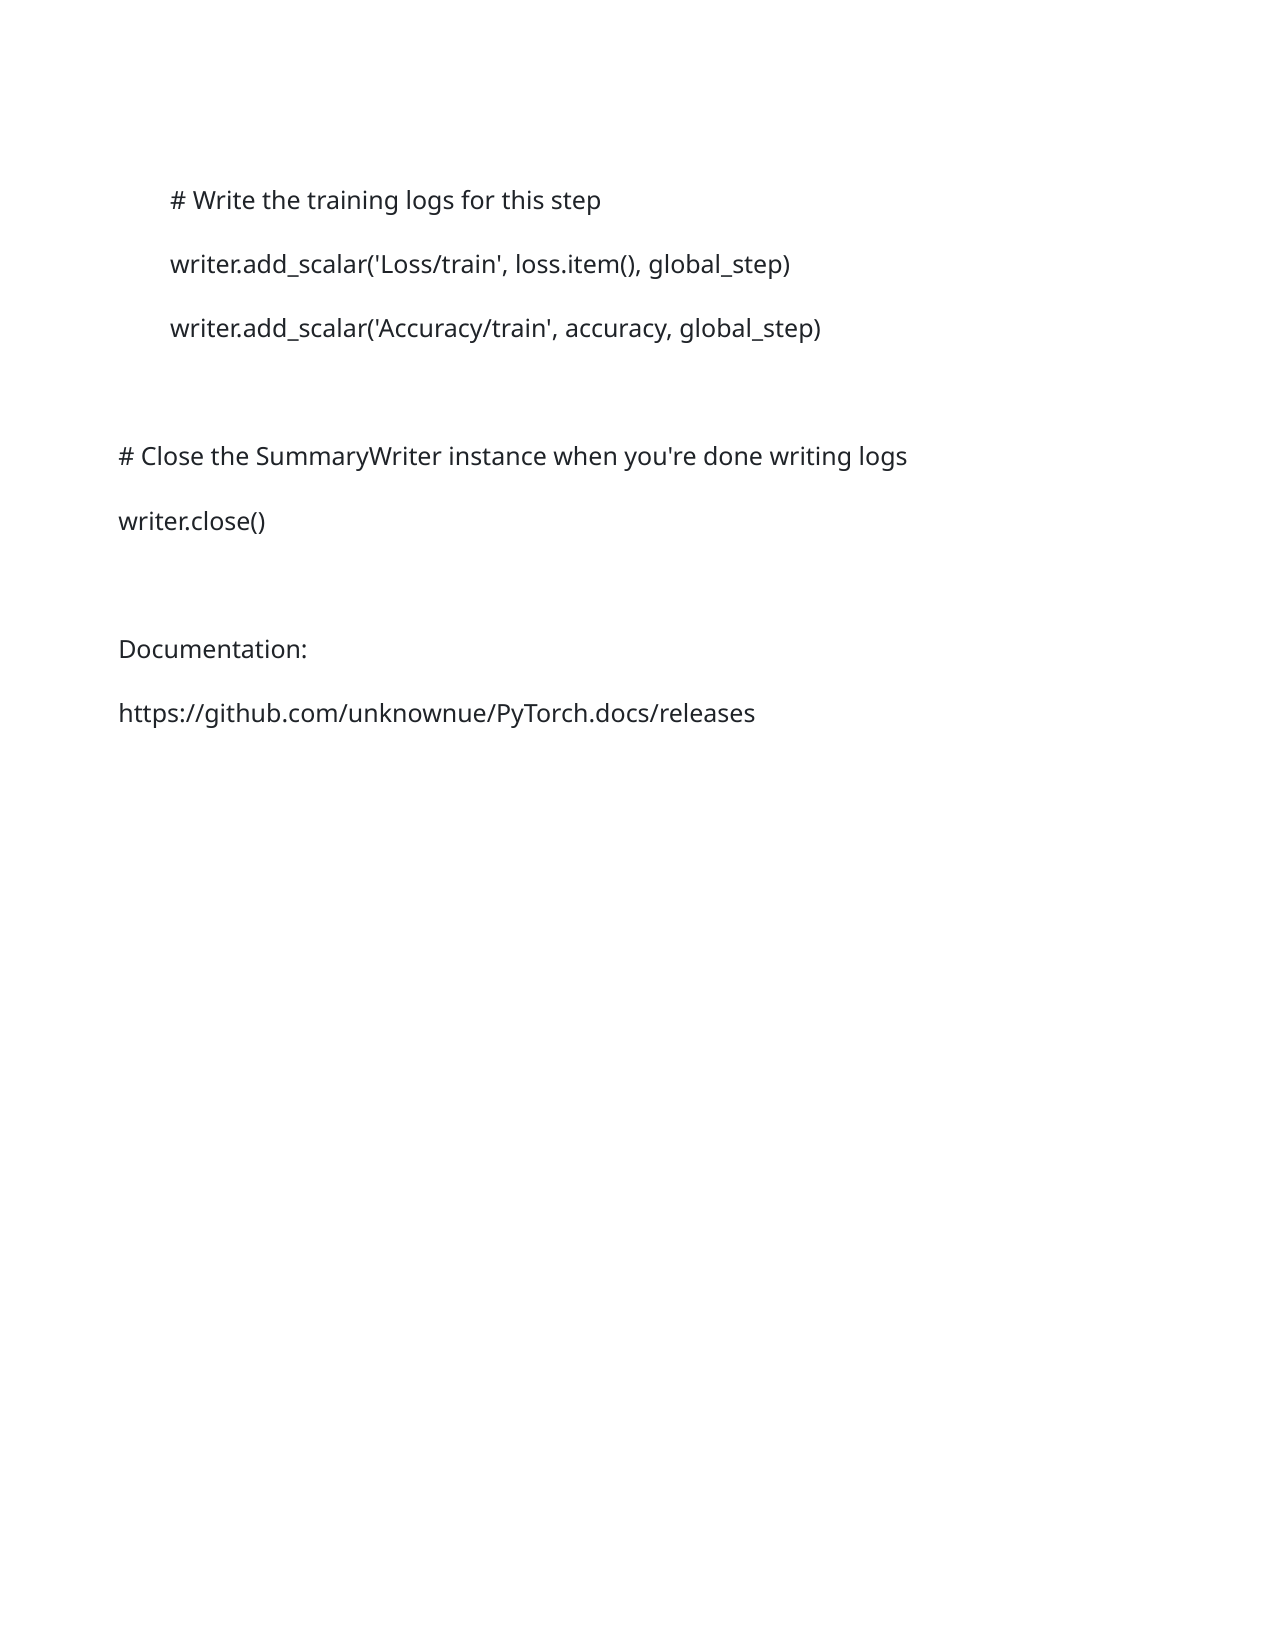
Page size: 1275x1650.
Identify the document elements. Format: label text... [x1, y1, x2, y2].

text # Write the training logs for this step [118, 182, 1157, 216]
text # Close the SummaryWriter instance when you're done writing logs [118, 439, 1157, 473]
text Documentation: [118, 631, 1157, 666]
text https://github.com/unknownue/PyTorch.docs/releases [118, 696, 1157, 730]
text writer.add_scalar('Accuracy/train', accuracy, global_step) [118, 311, 1157, 345]
text writer.add_scalar('Loss/train', loss.item(), global_step) [118, 246, 1157, 281]
text writer.close() [118, 503, 1157, 537]
